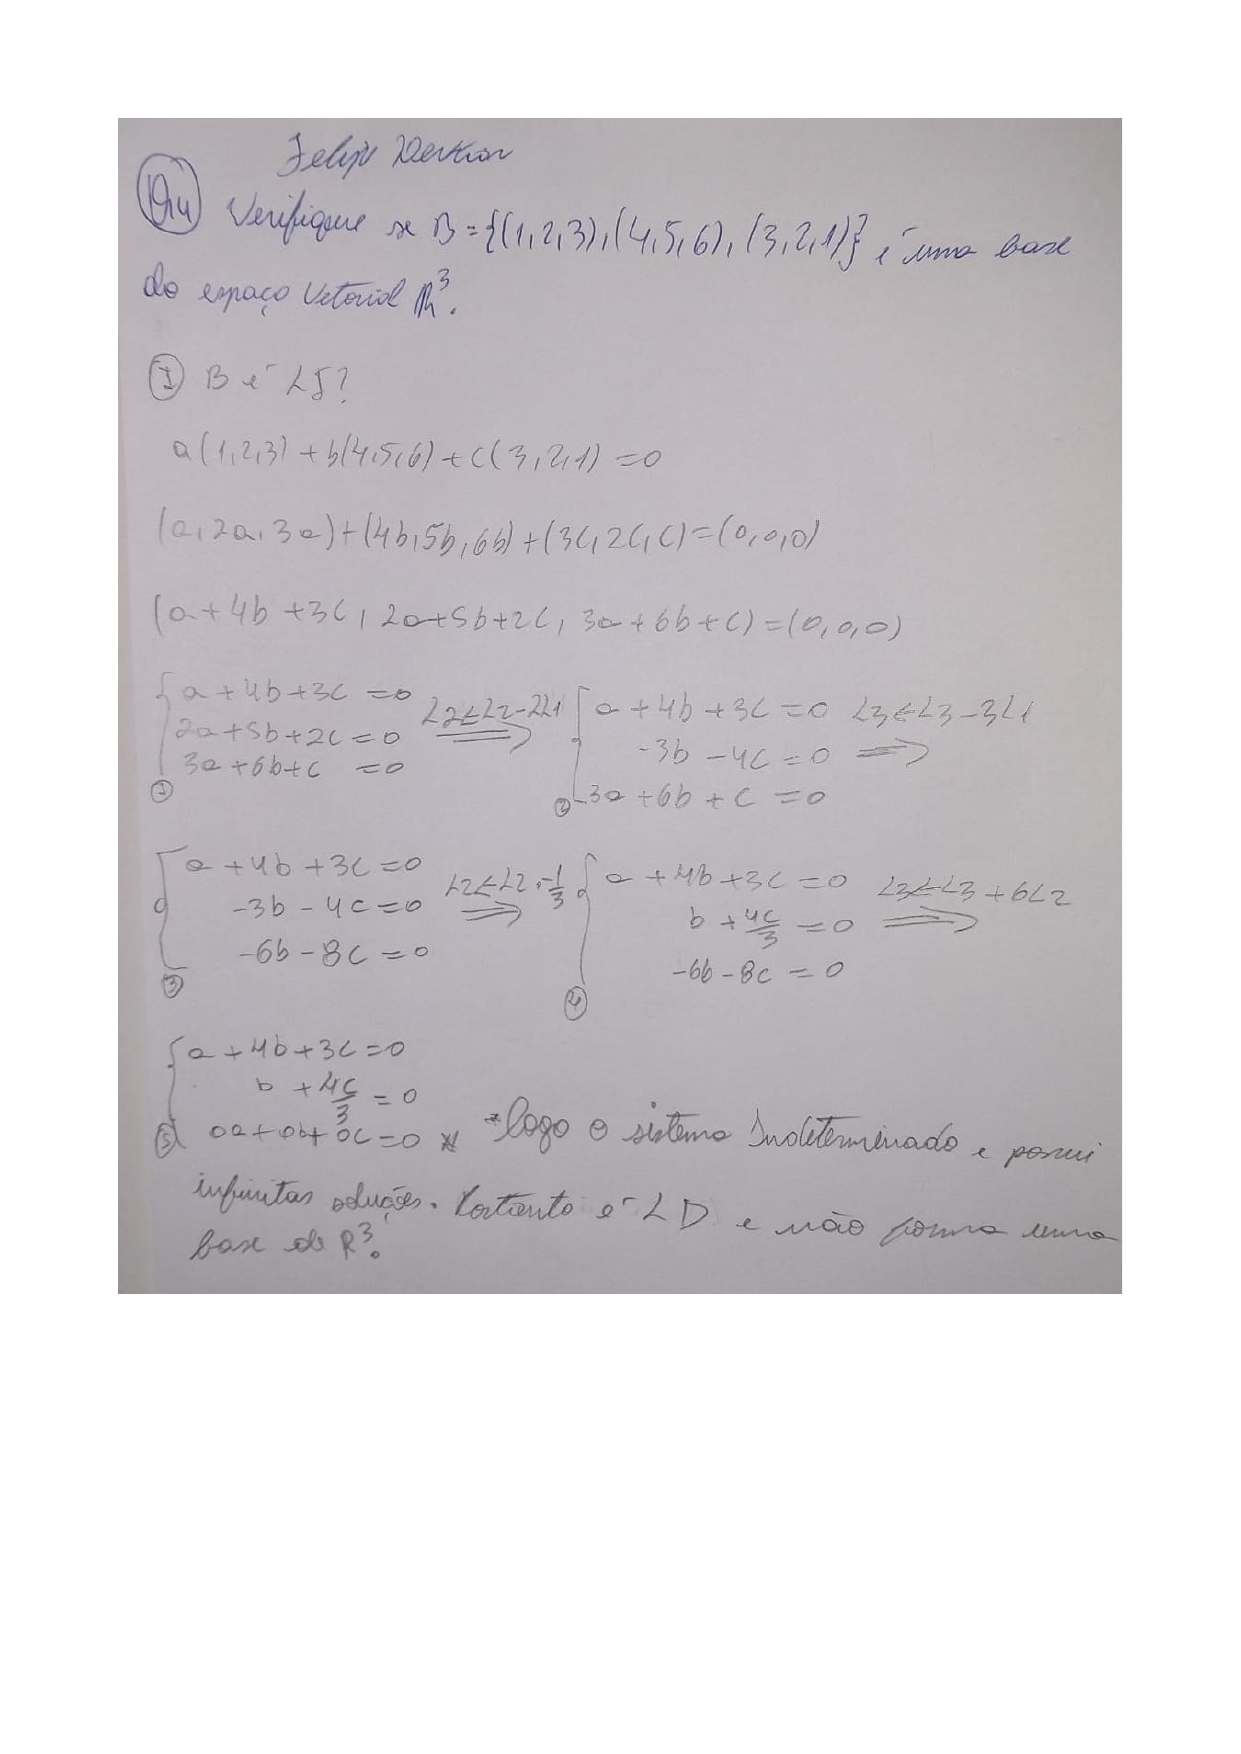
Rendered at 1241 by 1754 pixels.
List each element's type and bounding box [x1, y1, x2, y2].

picture [118, 118, 1123, 1294]
